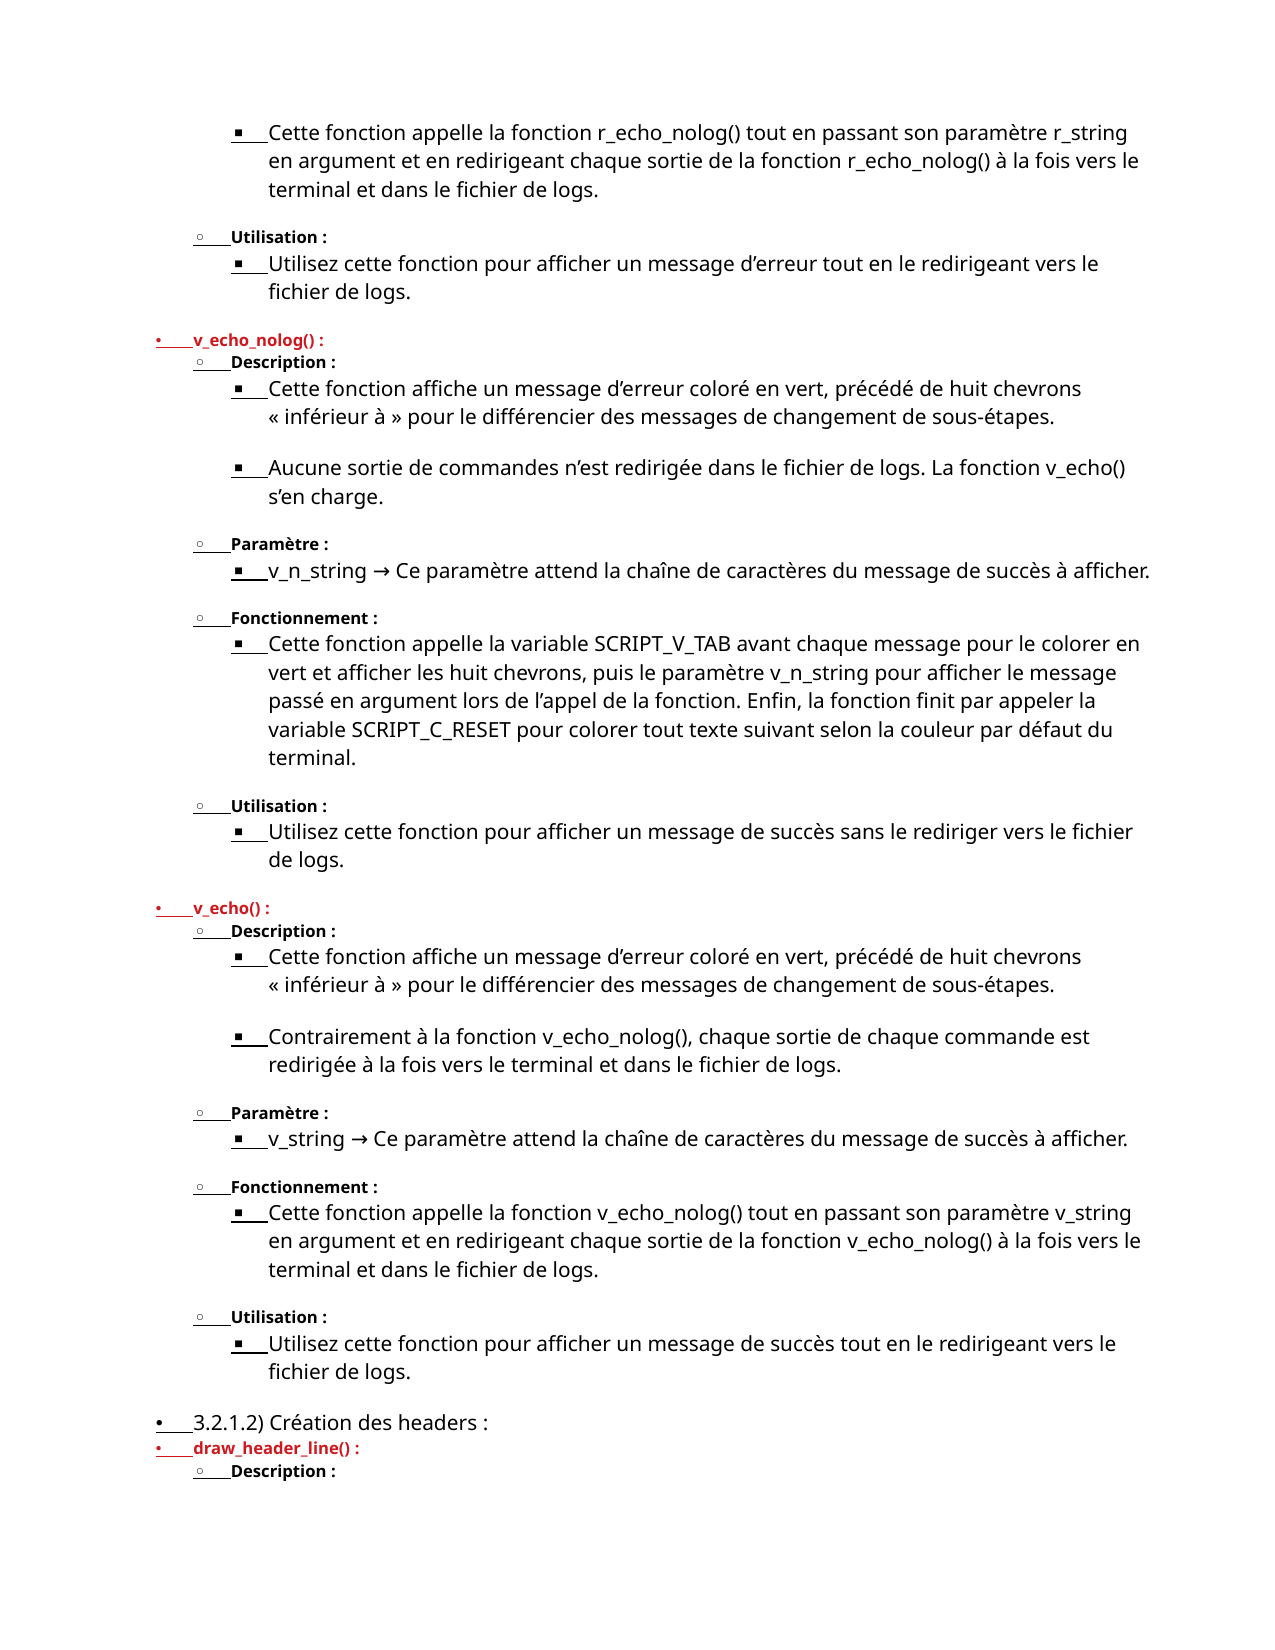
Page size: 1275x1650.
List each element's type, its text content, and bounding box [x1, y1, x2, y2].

list Cette fonction appelle la fonction r_echo_nolog() tout en passant son paramètre r_string en argument et en redirigeant chaque sortie de la fonction r_echo_nolog() à la fois vers le terminal et dans le fichier de logs. [231, 118, 1157, 203]
list Contrairement à la fonction v_echo_nolog(), chaque sortie de chaque commande est redirigée à la fois vers le terminal et dans le fichier de logs. [231, 1022, 1157, 1079]
list Cette fonction affiche un message d’erreur coloré en vert, précédé de huit chevrons « inférieur à » pour le différencier des messages de changement de sous-étapes. [231, 942, 1157, 999]
list Utilisez cette fonction pour afficher un message de succès tout en le redirigeant vers le fichier de logs. [231, 1329, 1157, 1386]
list Cette fonction affiche un message d’erreur coloré en vert, précédé de huit chevrons « inférieur à » pour le différencier des messages de changement de sous-étapes. [231, 374, 1157, 431]
list Cette fonction appelle la fonction v_echo_nolog() tout en passant son paramètre v_string en argument et en redirigeant chaque sortie de la fonction v_echo_nolog() à la fois vers le terminal et dans le fichier de logs. [231, 1198, 1157, 1283]
list Fonctionnement : [193, 607, 1157, 629]
list Description : [193, 1459, 1157, 1482]
list Utilisez cette fonction pour afficher un message d’erreur tout en le redirigeant vers le fichier de logs. [231, 249, 1157, 306]
list v_n_string → Ce paramètre attend la chaîne de caractères du message de succès à afficher. [231, 556, 1157, 584]
list v_echo_nolog() : [156, 328, 1157, 351]
list v_string → Ce paramètre attend la chaîne de caractères du message de succès à afficher. [231, 1124, 1157, 1152]
list draw_header_line() : [156, 1437, 1157, 1459]
list 3.2.1.2) Création des headers : [156, 1408, 1157, 1437]
list Paramètre : [193, 533, 1157, 556]
list Utilisation : [193, 1306, 1157, 1329]
list Description : [193, 919, 1157, 942]
list Utilisation : [193, 226, 1157, 249]
list Description : [193, 351, 1157, 374]
list Paramètre : [193, 1101, 1157, 1124]
list Utilisez cette fonction pour afficher un message de succès sans le rediriger vers le fichier de logs. [231, 817, 1157, 874]
list v_echo() : [156, 897, 1157, 919]
list Utilisation : [193, 794, 1157, 817]
list Fonctionnement : [193, 1175, 1157, 1198]
list Cette fonction appelle la variable SCRIPT_V_TAB avant chaque message pour le colorer en vert et afficher les huit chevrons, puis le paramètre v_n_string pour afficher le message passé en argument lors de l’appel de la fonction. Enfin, la fonction finit par appeler la variable SCRIPT_C_RESET pour colorer tout texte suivant selon la couleur par défaut du terminal. [231, 629, 1157, 772]
list Aucune sortie de commandes n’est redirigée dans le fichier de logs. La fonction v_echo() s’en charge. [231, 453, 1157, 510]
